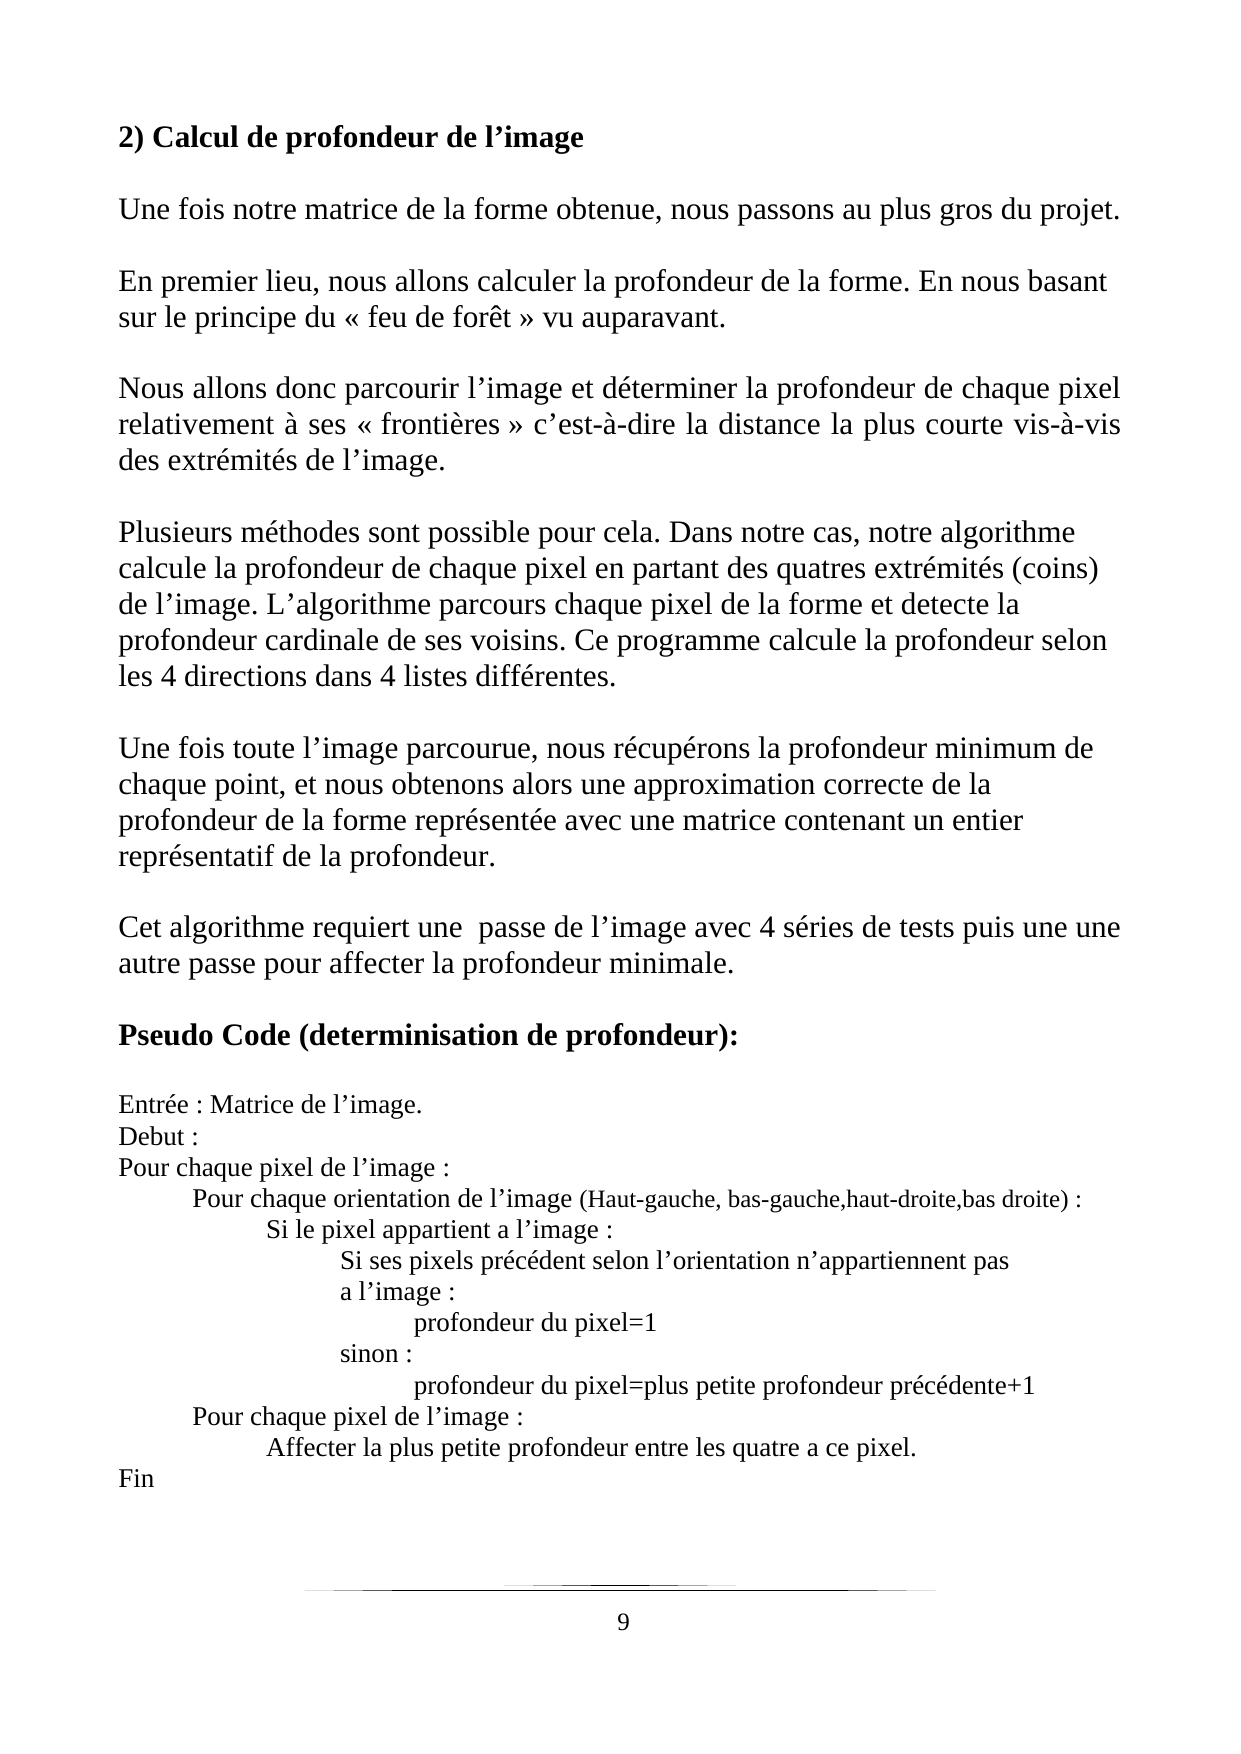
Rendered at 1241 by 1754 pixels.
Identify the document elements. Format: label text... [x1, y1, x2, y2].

text Plusieurs méthodes sont possible pour cela. Dans notre cas, notre algorithme calcule la profondeur de chaque pixel en partant des quatres extrémités (coins) de l’image. L’algorithme parcours chaque pixel de la forme et detecte la profondeur cardinale de ses voisins. Ce programme calcule la profondeur selon les 4 directions dans 4 listes différentes. Une fois toute l’image parcourue, nous récupérons la profondeur minimum de chaque point, et nous obtenons alors une approximation correcte de la profondeur de la forme représentée avec une matrice contenant un entier représentatif de la profondeur. [118, 513, 1122, 873]
text Pour chaque orientation de l’image (Haut-gauche, bas-gauche,haut-droite,bas droite) : [118, 1182, 1122, 1213]
text 2) Calcul de profondeur de l’image [118, 118, 1122, 154]
text Si ses pixels précédent selon l’orientation n’appartiennent pas a l’image : [118, 1244, 1122, 1306]
text sur le principe du « feu de forêt » vu auparavant. [118, 298, 1122, 334]
text Pour chaque pixel de l’image : Affecter la plus petite profondeur entre les quatre a ce pixel. [118, 1400, 1122, 1462]
text Si le pixel appartient a l’image : [118, 1213, 1122, 1244]
text profondeur du pixel=plus petite profondeur précédente+1 [118, 1369, 1122, 1400]
text profondeur du pixel=1 [118, 1306, 1122, 1338]
text sinon : [118, 1338, 1122, 1369]
text Entrée : Matrice de l’image. Debut : [118, 1088, 1122, 1151]
text Une fois notre matrice de la forme obtenue, nous passons au plus gros du projet. En premier lieu, nous allons calculer la profondeur de la forme. En nous basant [118, 190, 1122, 298]
text Pseudo Code (determinisation de profondeur): [118, 1017, 1122, 1052]
text Cet algorithme requiert une passe de l’image avec 4 séries de tests puis une une autre passe pour affecter la profondeur minimale. [118, 909, 1122, 981]
text Nous allons donc parcourir l’image et déterminer la profondeur de chaque pixel relativement à ses « frontières » c’est-à-dire la distance la plus courte vis-à-vis des extrémités de l’image. [118, 334, 1122, 477]
text Pour chaque pixel de l’image : [118, 1151, 1122, 1182]
text Fin [118, 1462, 1122, 1493]
